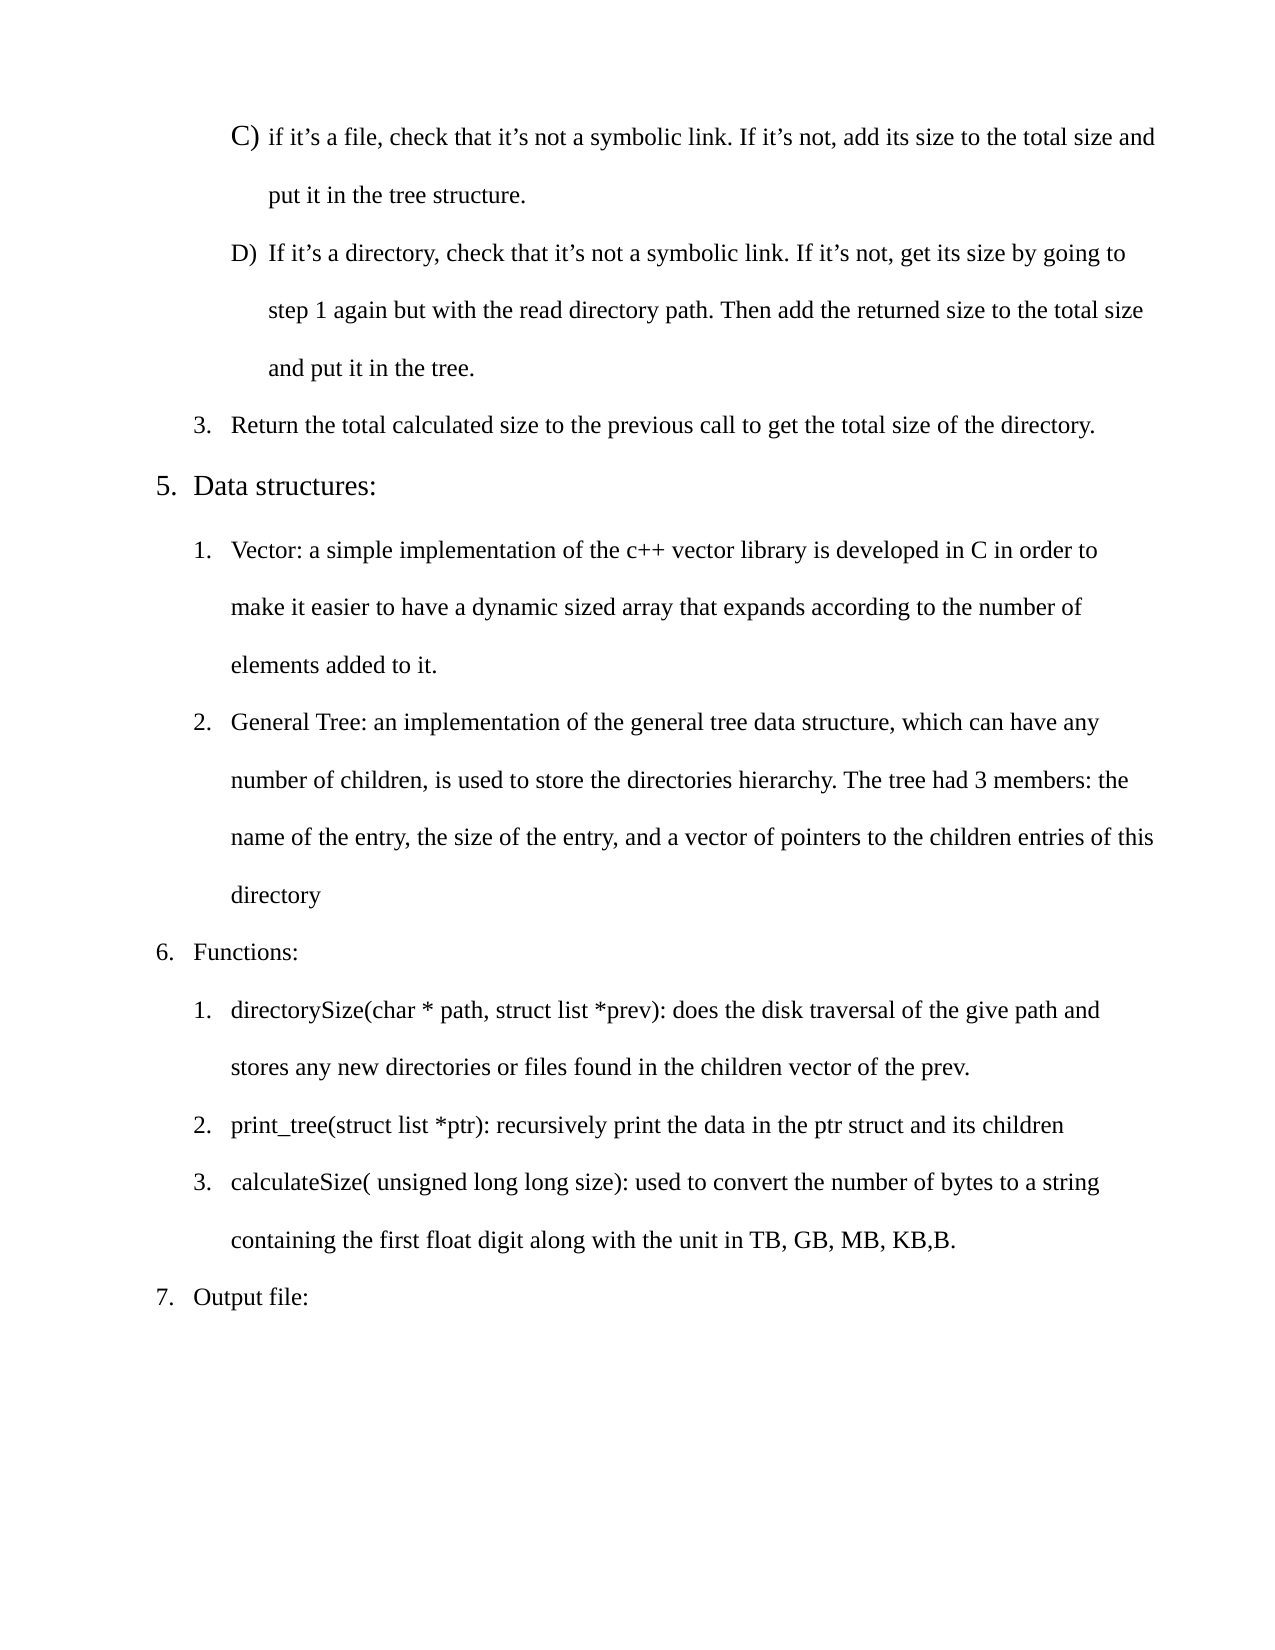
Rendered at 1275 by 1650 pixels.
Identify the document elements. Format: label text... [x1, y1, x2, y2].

list print_tree(struct list *ptr): recursively print the data in the ptr struct and its children [193, 1110, 1157, 1139]
list General Tree: an implementation of the general tree data structure, which can have any number of children, is used to store the directories hierarchy. The tree had 3 members: the name of the entry, the size of the entry, and a vector of pointers to the children entries of this directory [193, 707, 1157, 909]
list Return the total calculated size to the previous call to get the total size of the directory. [193, 410, 1157, 439]
list Vector: a simple implementation of the c++ vector library is developed in C in order to make it easier to have a dynamic sized array that expands according to the number of elements added to it. [193, 535, 1157, 679]
list Data structures: [156, 468, 1157, 501]
list if it’s a file, check that it’s not a symbolic link. If it’s not, add its size to the total size and put it in the tree structure. [231, 118, 1157, 209]
list Output file: [156, 1282, 1157, 1311]
list calculateSize( unsigned long long size): used to convert the number of bytes to a string containing the first float digit along with the unit in TB, GB, MB, KB,B. [193, 1167, 1157, 1254]
list Functions: [156, 937, 1157, 966]
list directorySize(char * path, struct list *prev): does the disk traversal of the give path and stores any new directories or files found in the children vector of the prev. [193, 995, 1157, 1081]
list If it’s a directory, check that it’s not a symbolic link. If it’s not, get its size by going to step 1 again but with the read directory path. Then add the returned size to the total size and put it in the tree. [231, 238, 1157, 382]
